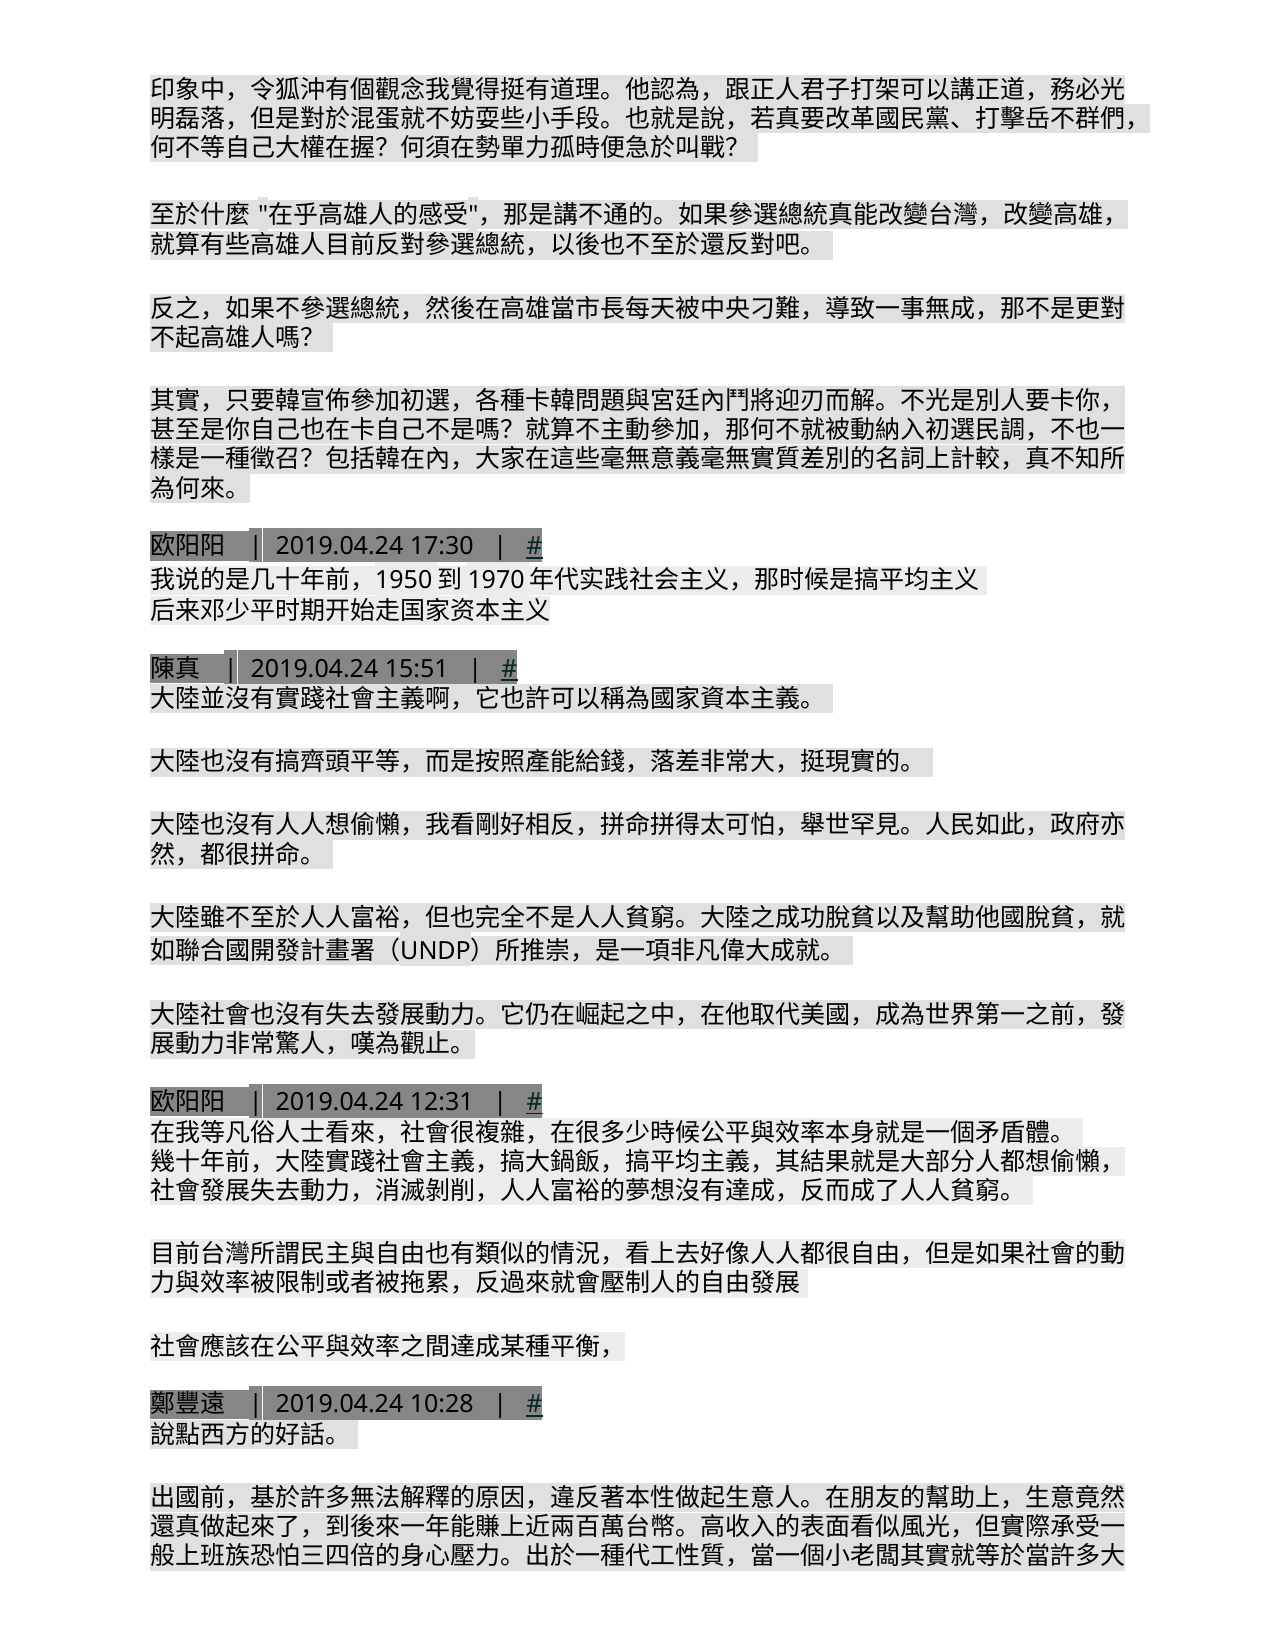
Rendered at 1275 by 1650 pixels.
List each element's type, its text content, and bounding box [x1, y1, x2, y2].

text 我说的是几十年前，1950到1970年代实践社会主义，那时候是搞平均主义 后来邓少平时期开始走国家资本主义 [150, 562, 1125, 625]
text 鄭豐遠 | 2019.04.24 10:28 | # [150, 1386, 1125, 1420]
text 在我等凡俗人士看來，社會很複雜，在很多少時候公平與效率本身就是一個矛盾體。 幾十年前，大陸實踐社會主義，搞大鍋飯，搞平均主義，其結果就是大部分人都想偷懶，社會發展失去動力，消滅剝削，人人富裕的夢想沒有達成，反而成了人人貧窮。 目前台灣所謂民主與自由也有類似的情況，看上去好像人人都很自由，但是如果社會的動力與效率被限制或者被拖累，反過來就會壓制人的自由發展 社會應該在公平與效率之間達成某種平衡， [150, 1118, 1125, 1361]
text 大陸並沒有實踐社會主義啊，它也許可以稱為國家資本主義。 大陸也沒有搞齊頭平等，而是按照產能給錢，落差非常大，挺現實的。 大陸也沒有人人想偷懶，我看剛好相反，拼命拼得太可怕，舉世罕見。人民如此，政府亦然，都很拼命。 大陸雖不至於人人富裕，但也完全不是人人貧窮。大陸之成功脫貧以及幫助他國脫貧，就如聯合國開發計畫署（UNDP）所推崇，是一項非凡偉大成就。 大陸社會也沒有失去發展動力。它仍在崛起之中，在他取代美國，成為世界第一之前，發展動力非常驚人，嘆為觀止。 [150, 684, 1125, 1059]
text 陳真 | 2019.04.24 15:51 | # [150, 650, 1125, 684]
text 欧阳阳 | 2019.04.24 12:31 | # [150, 1084, 1125, 1118]
text 卡韓政變(22)：炮打黨中央之 "岳不群們" 陳真2019. 04. 24. 現在是在演哪一齣，我已經有點眼花撩亂。不過，卡韓主軸依舊不變。所謂改革他人者，人恆革之。韓國瑜其實純粹就是國民黨的路人甲，頂多是跑龍套，但卻陰錯陽差被派來高雄當炮灰，想不到卻成為黨的王。他在參選市長前，參選黨主席失利，但改革炮火不斷。 長期以來，韓對這個黨非常感冒，從其過去各種言行表現可以很清楚看出來，也許還不到恨之入骨，但是一講起國民黨其黨其人，總是咬牙切齒，痛罵玩權卡位撒錢喬人事，毫無理想。 韓之厭惡國民黨，不是什麼秘密，而是基本常識。重點是，他這時候炮打黨中央之 "岳不群們"，對黨宣戰，確實很像令狐沖。可是，傷敵一千，自損八百，更何況還有邪教人渣黨在一旁等著。一個人同時要打兩個黨，有勝算嗎？ 而且，當總統不是當皇帝，每個政策仍然還是得經過立法院這一關，要是綠營席次仍佔多數，令出難行，總統也是白當。 一般政治人物絕不會這麼傻，連候選人入場券都還沒拿到，八字都還沒一撇，就馬上和自己的掌門人與大老們開戰，這不就等於自斷出路嗎？不過，這當然也顯示出韓之為人磊落坦蕩不搞權謀。但若從壞處來看，如此四處樹敵，後患無窮，勝負難料。 印象中，令狐沖有個觀念我覺得挺有道理。他認為，跟正人君子打架可以講正道，務必光明磊落，但是對於混蛋就不妨耍些小手段。也就是說，若真要改革國民黨、打擊岳不群們，何不等自己大權在握？何須在勢單力孤時便急於叫戰？ 至於什麼 "在乎高雄人的感受"，那是講不通的。如果參選總統真能改變台灣，改變高雄，就算有些高雄人目前反對參選總統，以後也不至於還反對吧。 反之，如果不參選總統，然後在高雄當市長每天被中央刁難，導致一事無成，那不是更對不起高雄人嗎？ 其實，只要韓宣佈參加初選，各種卡韓問題與宮廷內鬥將迎刃而解。不光是別人要卡你，甚至是你自己也在卡自己不是嗎？就算不主動參加，那何不就被動納入初選民調，不也一樣是一種徵召？包括韓在內，大家在這些毫無意義毫無實質差別的名詞上計較，真不知所為何來。 [150, 75, 1125, 503]
text 欧阳阳 | 2019.04.24 17:30 | # [150, 528, 1125, 562]
text 說點西方的好話。 出國前，基於許多無法解釋的原因，違反著本性做起生意人。在朋友的幫助上，生意竟然還真做起來了，到後來一年能賺上近兩百萬台幣。高收入的表面看似風光，但實際承受一般上班族恐怕三四倍的身心壓力。出於一種代工性質，當一個小老闆其實就等於當許多大公司的工人差不多，每天都很累。許多時候我都會想自己下一秒是不是會就此暴斃了。除了累，更是浮現各式職業傷害，比如年紀輕輕不到四十歲就得了白內障，雙眼只能換上人工水晶體，從此忍受各種生活不便，大大小小的內科與骨骼肌肉問題更是揮之不去。 也許有人會說，那你不高興可以不要做啊，沒人強迫你，而且賺那麼多還不滿足嗎? 問題是一行就是一個江湖，你吃穿得靠它，做為一個幾乎沒有家庭支持的流浪者而言，你是無從選擇的。而且一人一款命，有些人沒有高額的開銷是無法續命的，比如各種醫療支出。於是，你只能持續犧牲自己的健康來換取那些維護健康的資源。 當時想到台灣社會，心中就只有一個字: 逃。我當時就想著，再不逃，恐怕連命都會沒了。 上天垂憐，經歷了各種悲哀和辛苦，兩個人搬到了澳洲來，準備開始人生新的一頁。移民之路，千言萬語說不盡。在個人發展上，我無疑是失敗的 (說好聽點是還沒有成功)，沒有哪個社會是那麼好混的，一個人在自己原生文化裡不管再有本事，到了一個新的國家 (特別是西方國家)，一切只能歸零，連說話都要從新學起，遑論什麼事業。 西方社會，弱肉強食，充滿虛榮、虛偽和空洞，但與此同時，法治嚴明，對於身為一個人的基本尊嚴和保障，卻能得到更多關注和保護。法律在此是有實質作用的，比如勞工法，並不是像在台灣或中國那樣隨便說說的。一個員工，一天上班幾小時，有哪些權利義務，中間有多少休息時間，可以拒辦哪些危害身心健康的工作，都有一定規範。只要你鐵了心照規矩辦事，老闆只能乖乖遵守，不得異議。否則，只要你一通電話告上當局，輕則罰款，重則關門大吉。 在澳洲，老闆有兩群人不敢得罪，往往擺在第一順位伺候，一是國稅局，二就是員工。之所以不能得罪這兩群人，就是因為他們有能力讓你關門大吉。至於顧客，反倒是次要了。 華人往往很難想像這樣的一種文化，導致許多人帶著華人老闆心態到了澳洲做生意，很快受到教訓。澳洲當地人是無法容忍被當作一種奴隸來壓榨的。吃了當地員工的虧，華人老闆往往會很精明地採取十分種族歧視的策略，那就是儘量聘雇亞洲員工，尤其是那些簽證上弱勢的族群 (非公民或永久居民)，然後繼續用華人那一套欺壓之。不得不聘雇當地白人時，就會形成同一間公司裡，當地人的薪資和權益完全比照規矩辦理，其他員工則非法行事的荒唐景象。澳洲最低時薪約為 22 澳幣/小時，華人老闆付給亞洲員工的行情價卻只有 10 元上下，甚至更低。 你以為這只是一些特例嗎? 不，那些完全依法行事的華人老闆才是特例，幾乎是鳳毛麟角，我至今沒見過半個。 因為無法訴說的原因，我和佛光山有某種連結。佛光山在全世界都有”分公司”的，包括澳洲。當我發現澳洲布里斯本的佛光山 (一個以眾生平等為基本信仰的宗教) 對待當地白人和其他族群，就如同許多無良的華人老闆，不管在薪資和態度上都完全不同時，我心裡產生了無法形容的憤怒和恨。我沒辦法形容這個恨到底有多巨大，它讓我從根本上改變了我移民之後看待世界及待人處事的一切。 也許有人會問，澳洲既然有法律保護員工，為什麼沒有人出來舉發這些惡質的老闆呢? 又或如果有人知道自己的同事被不平等對待，為何不伸出援手呢? 簡單說，法律有效的前提，是你自己真的在乎它。而且，自己的權益只能自己爭取，一個人成年了，自己的事只能自己管了，別人不會幫你的，特別是在西方文化裡。 華人做事強調謙和，傾向與人為善，不喜歡起衝突。這是優點，但面對西方社會這很多時候是行不通的，你多少得改變一些。許多時候你退一步，對方就會進兩步，你唯有站穩腳步 (英文說 stand your ground)，才有可能不被推入懸崖峭壁。 最近才剛領到一筆雇主積欠了整整一年的薪水，稅前高達八千多澳幣。為了這筆錢奮戰了一整年。按照澳洲法律，積欠薪水兩週以上就是違法，我其實只要打一通電話，就可以讓公司倒閉，但我發揮了與人為善的良好美德，不願看一個初出茅蘆的年輕人就此受挫，因此沒有痛下殺手。雇主是一個二十六歲的西方毛頭小子，品性不是太好(也不是太壞)，沒有法治觀念，行事作風有如華人老闆，沒有絲毫責任感與同理心。一年前薪水發不出來時，韓國同事率先發揮東方與人為善的美德，摸摸鼻子離開，英國同事在催債數月無功後，也與人為善走了。只有我在鍥而不捨的努力下成功討回原本就該屬於我的薪水。 說這些沒什麼，我只是覺得這個世界不好混，只有難混和更難混的差別而已。而作為一個人或一個國家民族，秉性再怎麼柔軟美好，也許某種硬氣還是需要的，否則有些時候你可能無法保護自己。面對惡事，小到老闆欠薪，大到如美國四處侵略屠殺，也許一個普通人沒辦法做什麼，至少不該反過來欽佩表揚吧，那等於違反了我們對文明價值、對好壞美醜的基本認知。 至於所謂霸氣或男子漢，我離這標準很遠，不便發表太多意見。但我知道什麼是真男人真英雄 (不管生理性別)。真男人是向強者抵抗、向弱者低頭，真男人是懷有憐憫，能殺而不殺，真男人是樂於犧牲自己，哪怕只是強迫扶老太太過馬路，或是救起一隻落水的小狗。 那些意氣風發，恃強凌弱，說話行事不留人餘地，動不動就大事業、大眼界，充滿雄心壯志於偉大事物而視普通人為無物的人，在我來看無異於虛榮的臭娘們，不值一哂。 [150, 1420, 1125, 1571]
